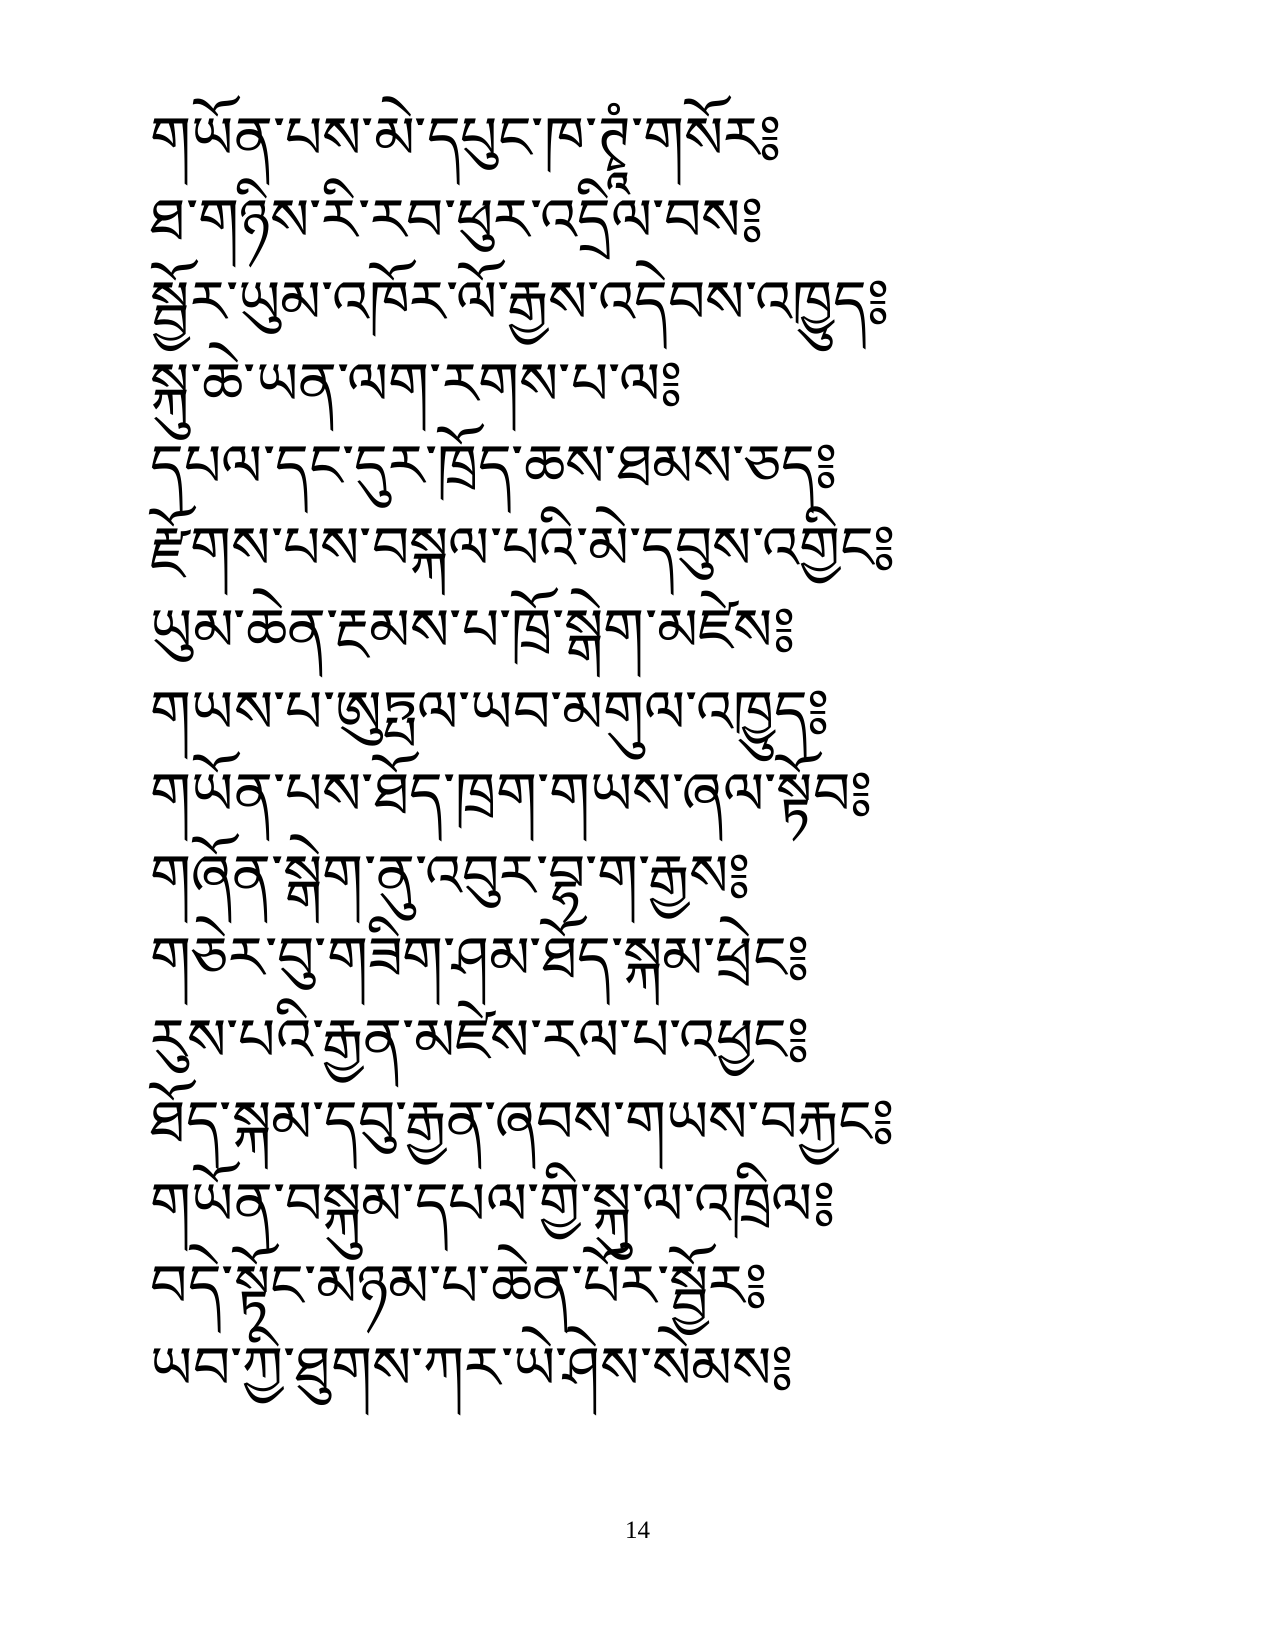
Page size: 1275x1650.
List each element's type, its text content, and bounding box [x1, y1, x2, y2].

text དཔལ་དང་དུར་ཁྲོད་ཆས་ཐམས་ཅད༔ [151, 434, 1169, 510]
text གཡོན་བསྐུམ་དཔལ་གྱི་སྐུ་ལ་འཁྲིལ༔ [151, 1172, 1169, 1248]
text གཡོན་པས་མེ་དཔུང་ཁ་ཊྭཱཾ་གསོར༔ [151, 106, 1169, 182]
text གཞོན་སྒེག་ནུ་འབུར་བྷ་ག་རྒྱས༔ [151, 844, 1169, 920]
text གཡས་པ་ཨུཏྤལ་ཡབ་མགུལ་འཁྱུད༔ [151, 680, 1169, 756]
text རུས་པའི་རྒྱན་མཛེས་རལ་པ་འཕྱང༔ [151, 1008, 1169, 1084]
text ཡབ་ཀྱི་ཐུགས་ཀར་ཡེ་ཤེས་སེམས༔ [151, 1336, 1169, 1412]
text སྐུ་ཆེ་ཡན་ལག་རགས་པ་ལ༔ [151, 352, 1169, 428]
text བདེ་སྟོང་མཉམ་པ་ཆེན་པོར་སྦྱོར༔ [151, 1254, 1169, 1330]
text སྦྱོར་ཡུམ་འཁོར་ལོ་རྒྱས་འདེབས་འཁྱུད༔ [151, 270, 1169, 346]
text གཡོན་པས་ཐོད་ཁྲག་གཡས་ཞལ་སྟོབ༔ [151, 762, 1169, 838]
text གཅེར་བུ་གཟིག་ཤམ་ཐོད་སྐམ་ཕྲེང༔ [151, 926, 1169, 1002]
text ཡུམ་ཆེན་རྔམས་པ་ཁྲོ་སྒེག་མཛེས༔ [151, 598, 1169, 674]
text ཐ་གཉིས་རི་རབ་ཕུར་འདྲིལ་བས༔ [151, 188, 1169, 264]
text ཐོད་སྐམ་དབུ་རྒྱན་ཞབས་གཡས་བརྐྱང༔ [151, 1090, 1169, 1166]
text རྫོགས་པས་བསྐལ་པའི་མེ་དབུས་འགྱིང༔ [151, 516, 1169, 592]
